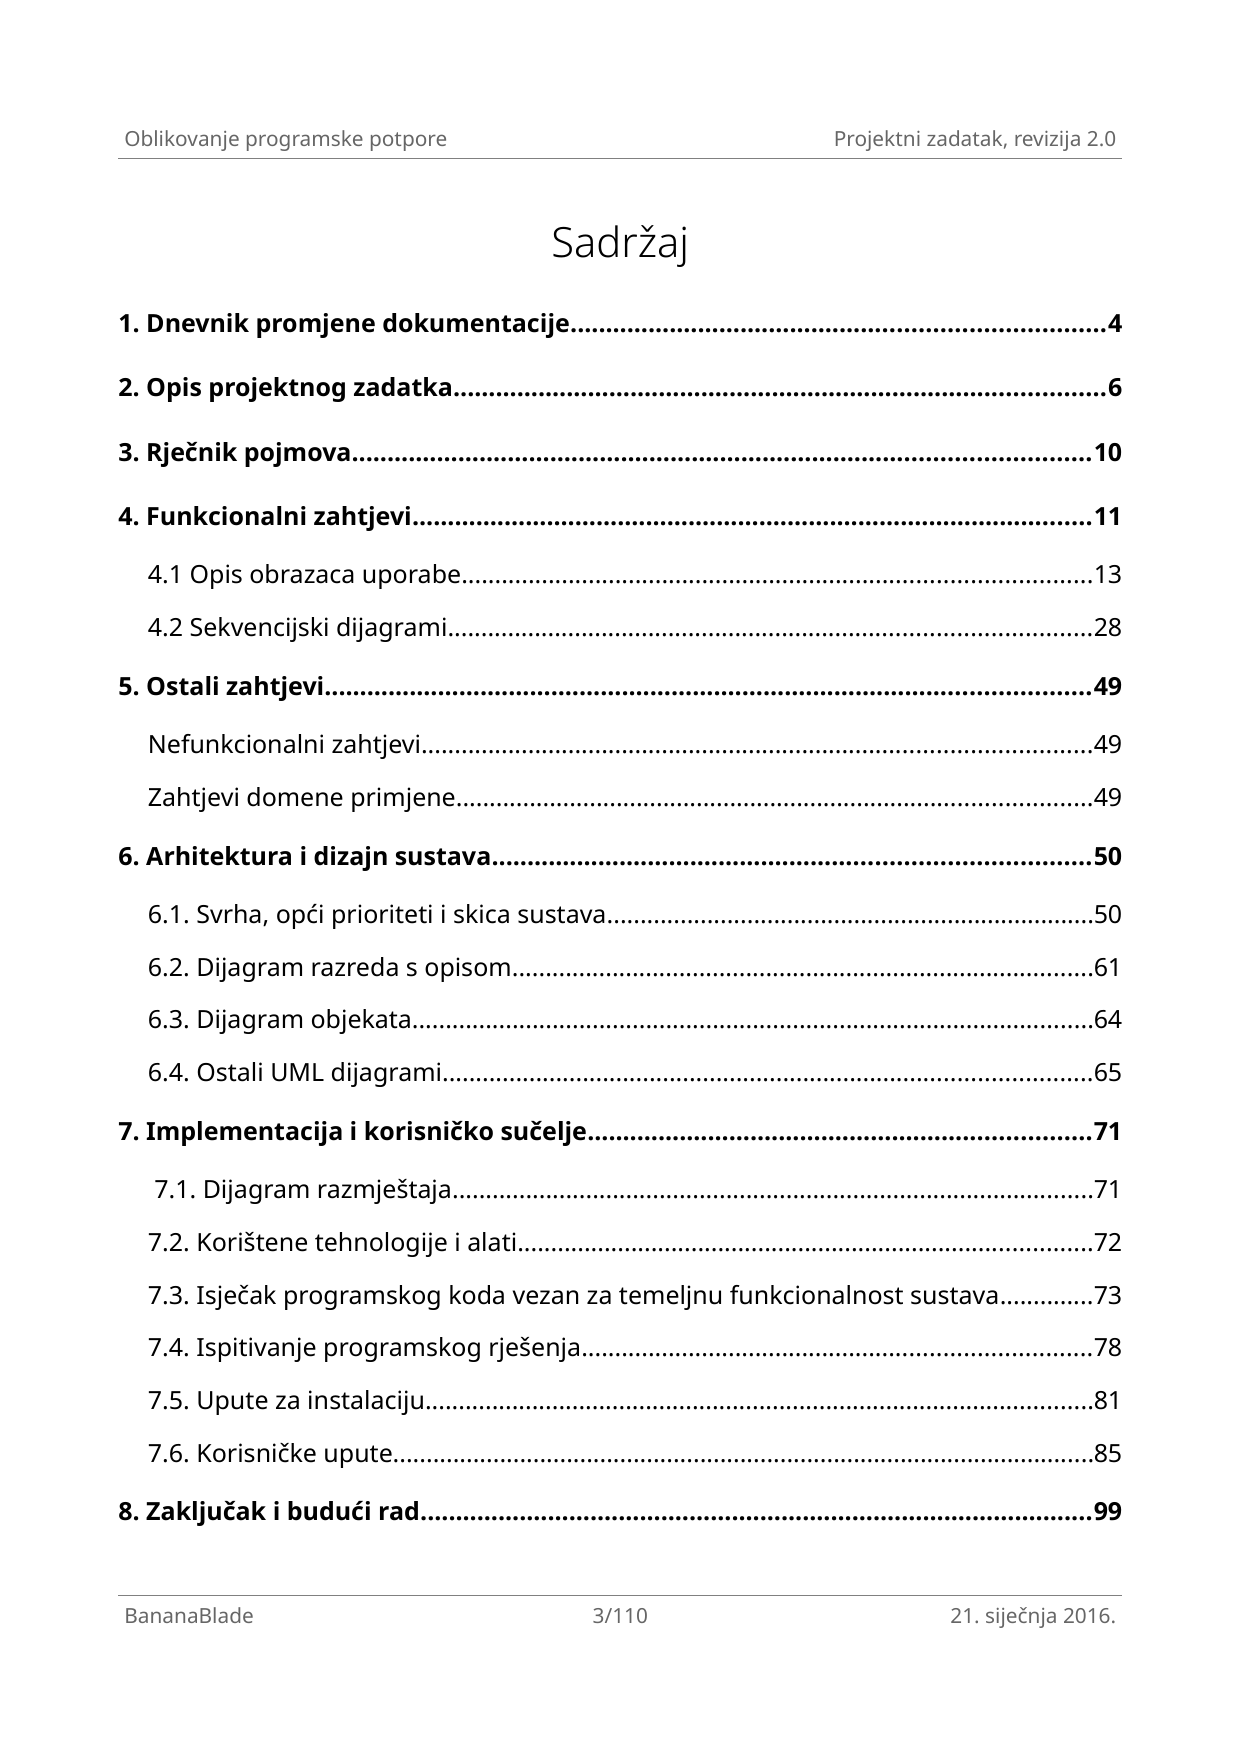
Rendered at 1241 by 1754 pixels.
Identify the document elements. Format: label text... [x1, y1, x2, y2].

text 7.6. Korisničke upute 85 [148, 1435, 1122, 1469]
text 5. Ostali zahtjevi 49 [118, 668, 1122, 702]
text 8. Zaključak i budući rad 99 [118, 1494, 1122, 1528]
text 7.2. Korištene tehnologije i alati 72 [148, 1224, 1122, 1259]
text 6.3. Dijagram objekata 64 [148, 1002, 1122, 1036]
text 7.5. Upute za instalaciju 81 [148, 1383, 1122, 1417]
text 4.1 Opis obrazaca uporabe 13 [148, 557, 1122, 591]
text 4.2 Sekvencijski dijagrami 28 [148, 610, 1122, 644]
text 6.2. Dijagram razreda s opisom 61 [148, 949, 1122, 983]
subtitle Sadržaj [118, 213, 1122, 270]
text Nefunkcionalni zahtjevi 49 [148, 727, 1122, 761]
text 3. Rječnik pojmova 10 [118, 434, 1122, 468]
text 7.4. Ispitivanje programskog rješenja 78 [148, 1330, 1122, 1364]
text 7.1. Dijagram razmještaja 71 [148, 1172, 1122, 1206]
text 7. Implementacija i korisničko sučelje 71 [118, 1113, 1122, 1147]
text 2. Opis projektnog zadatka 6 [118, 370, 1122, 404]
text 7.3. Isječak programskog koda vezan za temeljnu funkcionalnost sustava 73 [148, 1277, 1122, 1311]
text 1. Dnevnik promjene dokumentacije 4 [118, 305, 1122, 339]
text 4. Funkcionalni zahtjevi 11 [118, 498, 1122, 533]
text 6. Arhitektura i dizajn sustava 50 [118, 838, 1122, 872]
text 6.4. Ostali UML dijagrami 65 [148, 1055, 1122, 1089]
text Zahtjevi domene primjene 49 [148, 779, 1122, 814]
text 6.1. Svrha, opći prioriteti i skica sustava 50 [148, 897, 1122, 931]
